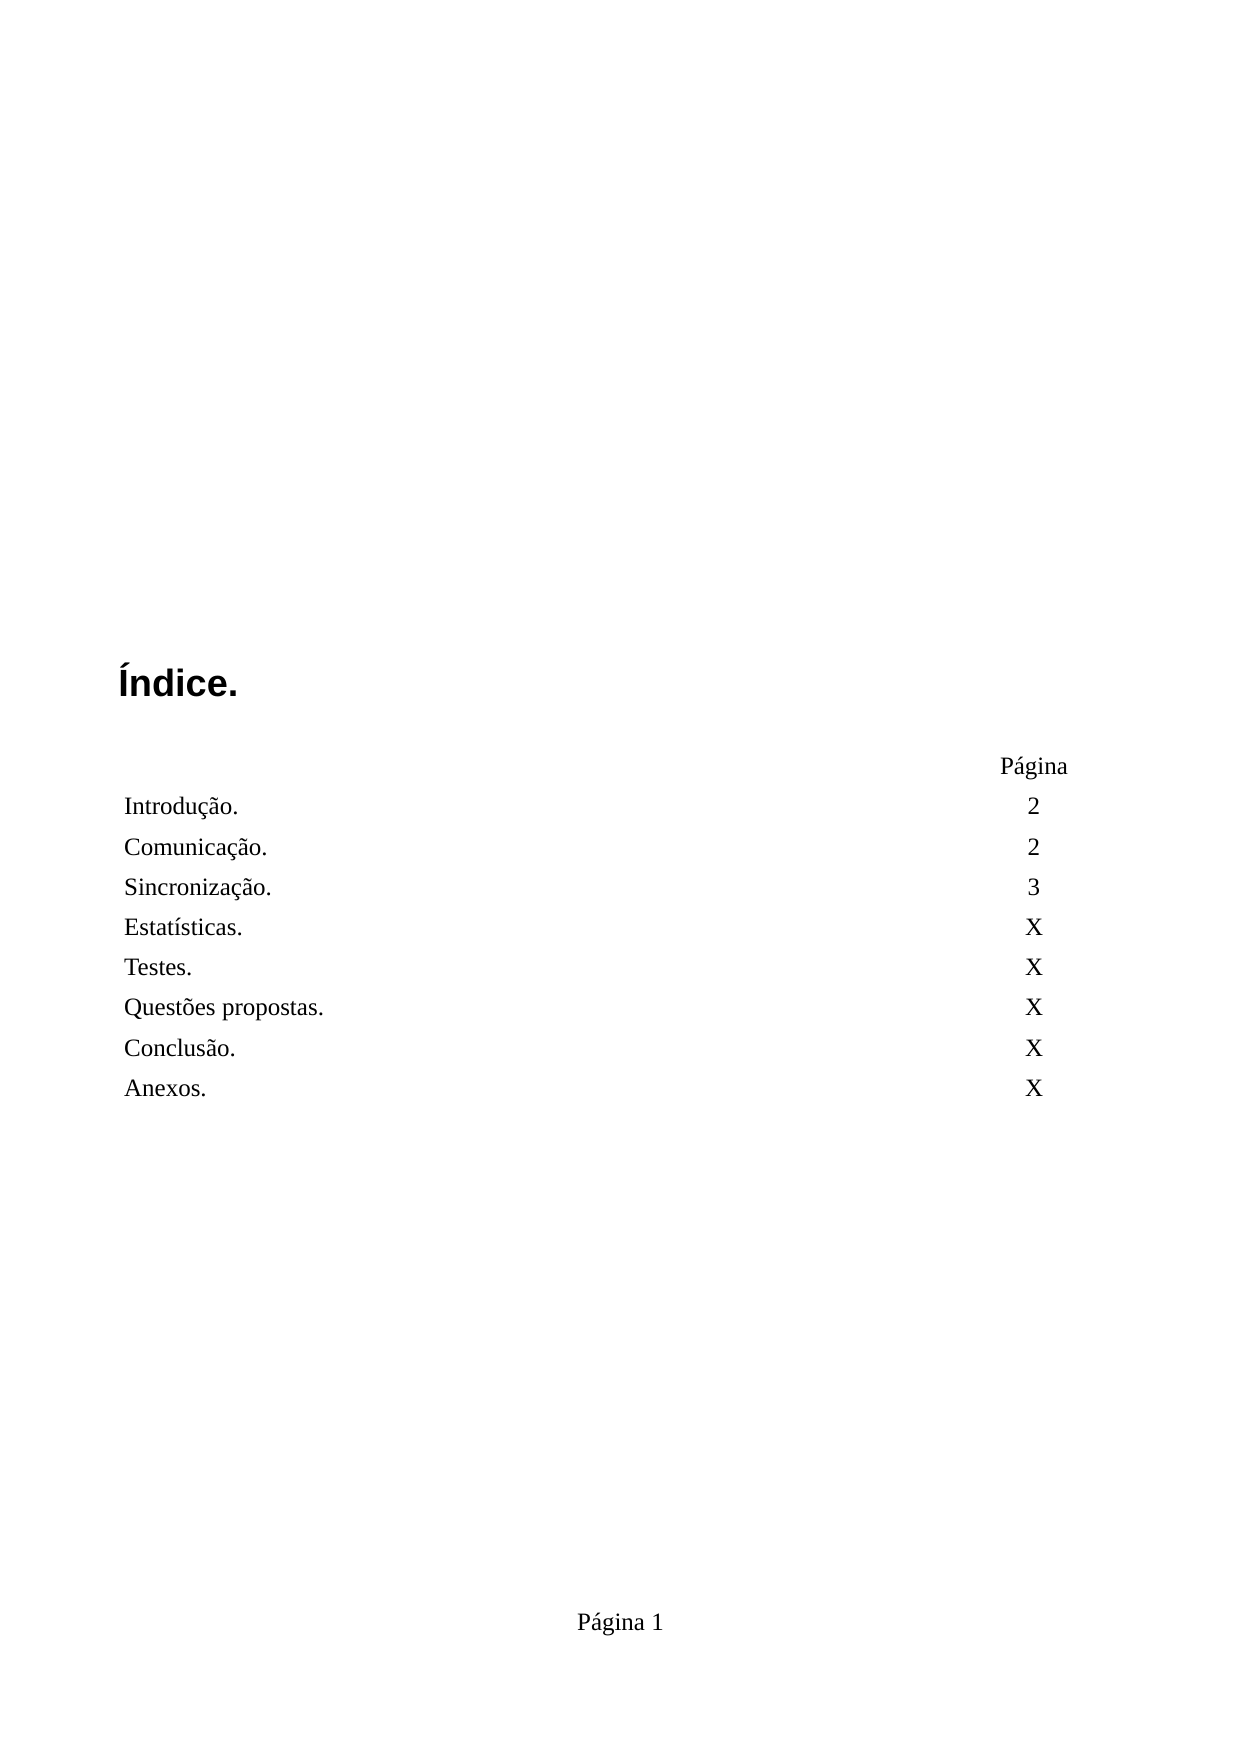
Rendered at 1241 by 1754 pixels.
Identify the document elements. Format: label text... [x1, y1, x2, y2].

table_cell Testes. [118, 947, 945, 987]
table_header [118, 746, 945, 786]
table_cell 2 [945, 826, 1123, 866]
table_cell Sincronização. [118, 866, 945, 906]
table_cell 2 [945, 786, 1123, 826]
table_cell X [945, 1067, 1123, 1107]
table_cell 3 [945, 866, 1123, 906]
table_cell X [945, 947, 1123, 987]
table_header Página [945, 746, 1123, 786]
table_cell Questões propostas. [118, 987, 945, 1027]
table_cell Estatísticas. [118, 906, 945, 947]
table_cell Comunicação. [118, 826, 945, 866]
table_cell X [945, 987, 1123, 1027]
table_cell X [945, 906, 1123, 947]
table_cell Introdução. [118, 786, 945, 826]
table_cell Conclusão. [118, 1027, 945, 1067]
table_cell X [945, 1027, 1123, 1067]
subtitle Índice. [118, 661, 1122, 704]
table_cell Anexos. [118, 1067, 945, 1107]
